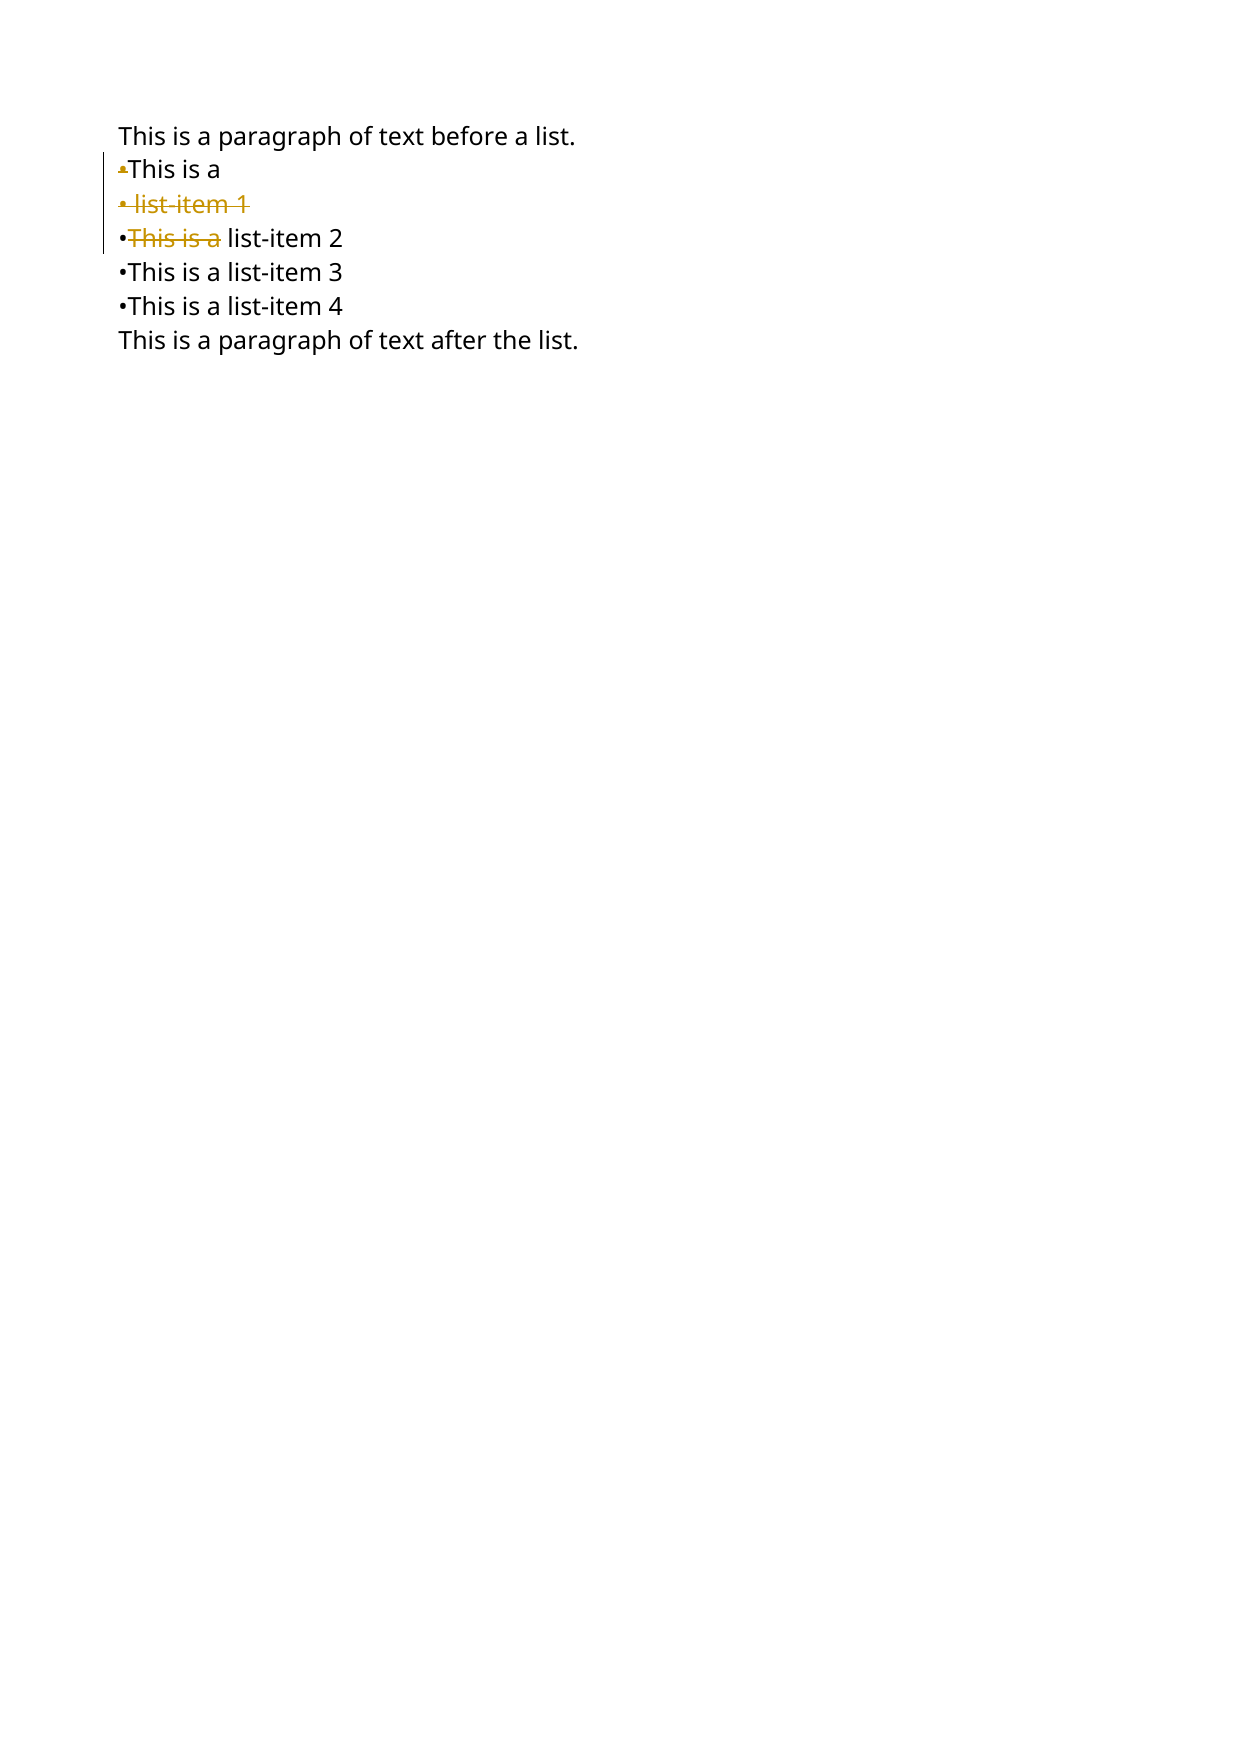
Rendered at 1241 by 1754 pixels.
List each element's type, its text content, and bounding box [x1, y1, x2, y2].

list This is a list-item 2 [118, 152, 1122, 186]
list This is a list-item 4 [118, 288, 1122, 322]
text This is a paragraph of text after the list. [118, 322, 1122, 357]
list This is a list-item 3 [118, 254, 1122, 288]
text This is a paragraph of text before a list. [118, 118, 1122, 152]
